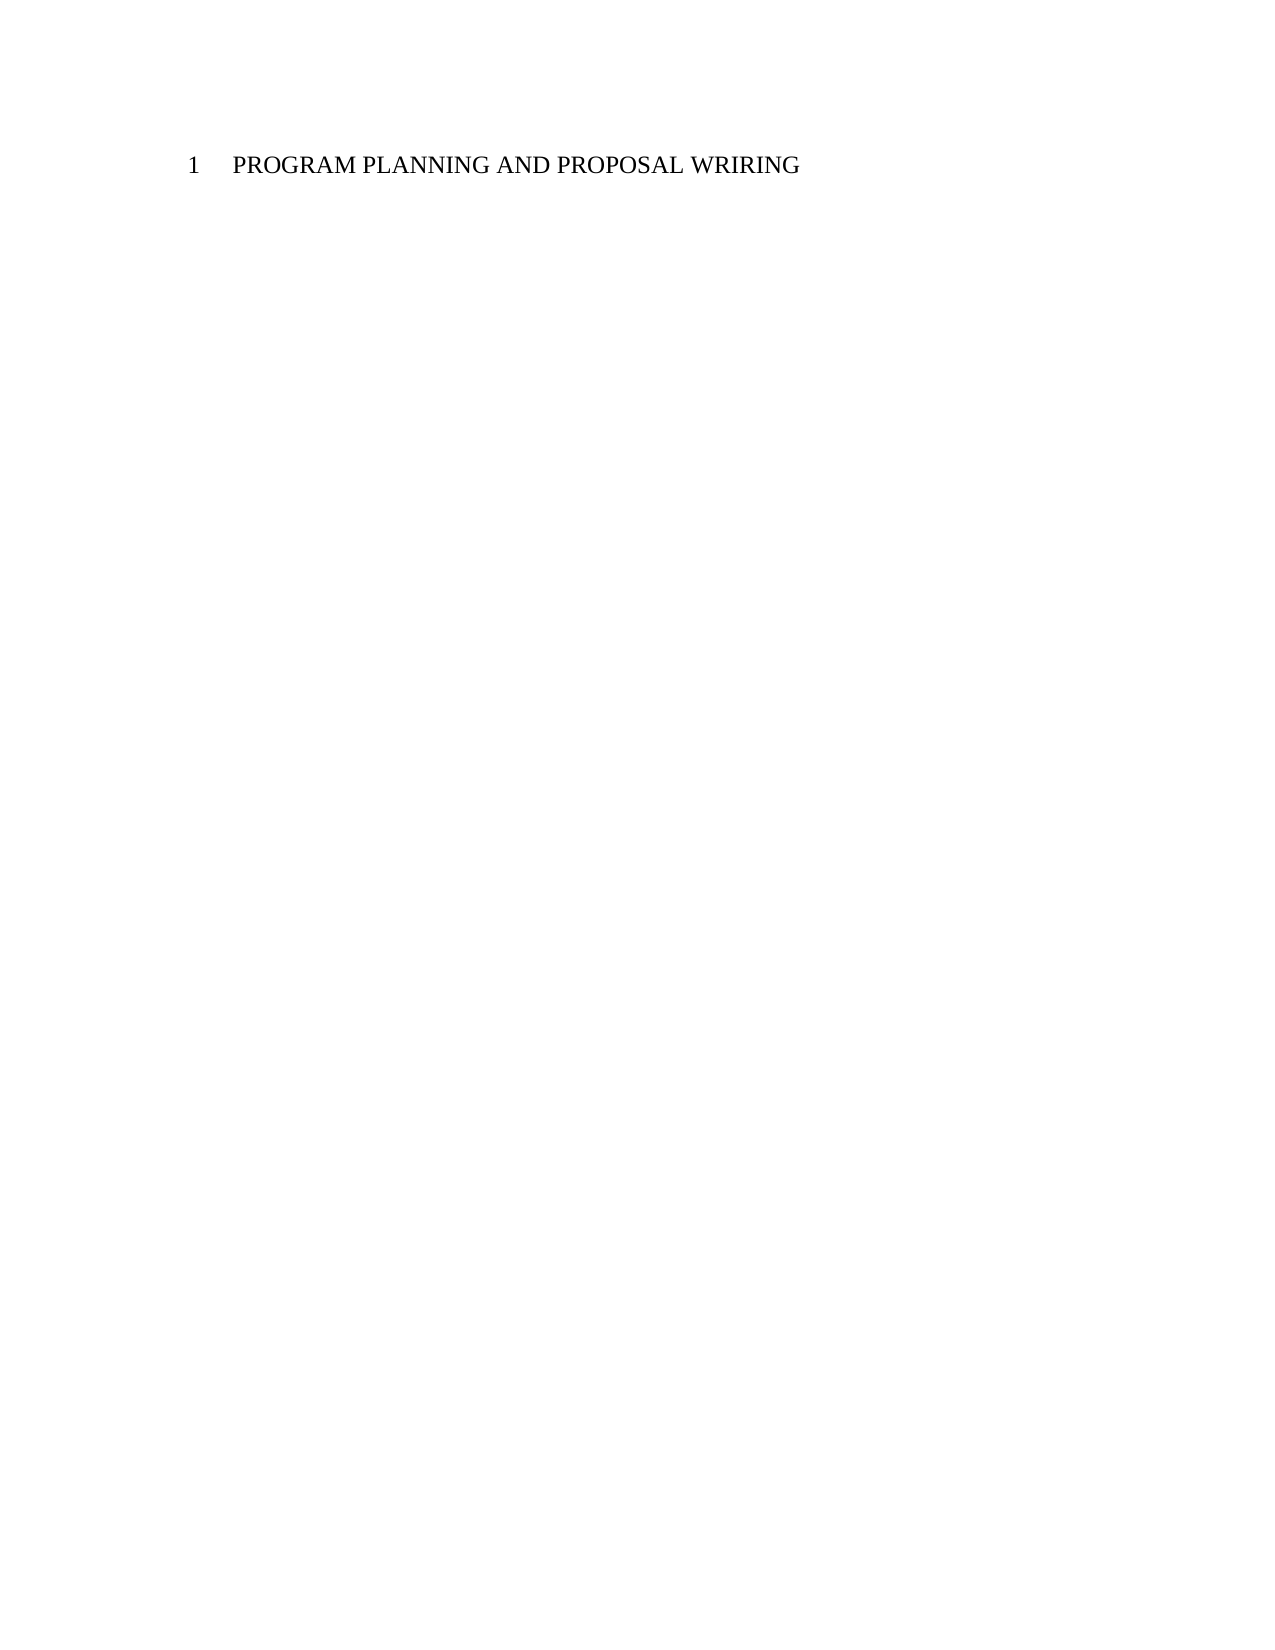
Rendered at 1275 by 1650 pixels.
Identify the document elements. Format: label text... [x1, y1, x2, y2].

subtitle PROGRAM PLANNING AND PROPOSAL WRIRING [187, 150, 1087, 179]
